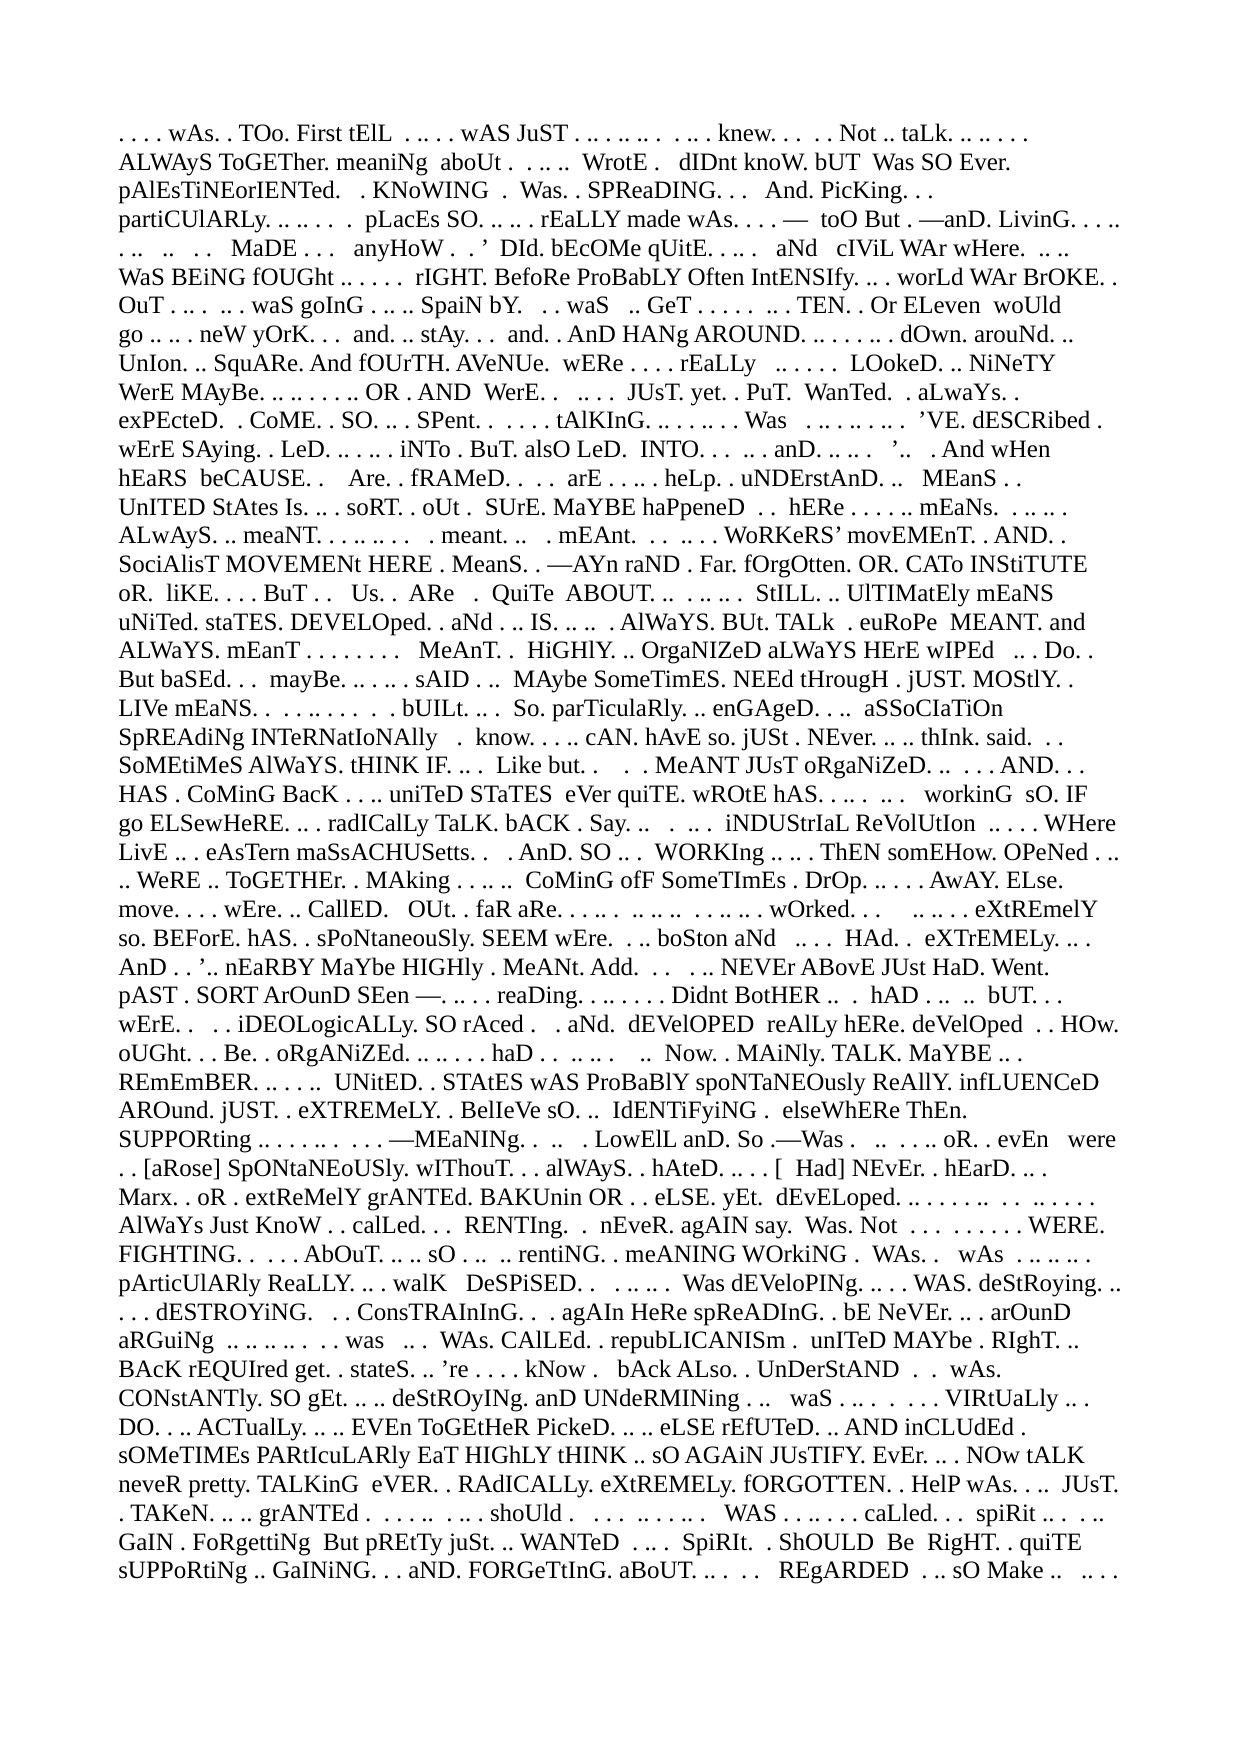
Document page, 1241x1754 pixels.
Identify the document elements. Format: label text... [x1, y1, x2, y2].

text . . . . wAs. . TOo. First tElL . .. . . wAS JuST . .. . .. .. . . .. . knew. . . . . Not .. taLk. .. .. . . . ALWAyS ToGETher. meaniNg aboUt . . .. .. WrotE . dIDnt knoW. bUT Was SO Ever. pAlEsTiNEorIENTed. . KNoWING . Was. . SPReaDING. . . And. PicKing. . . partiCUlARLy. .. .. . . . pLacEs SO. .. .. . rEaLLY made wAs. . . . — toO But . —anD. LivinG. . . .. . .. .. . . MaDE . . . anyHoW . . ’ DId. bEcOMe qUitE. . .. . aNd cIViL WAr wHere. .. .. WaS BEiNG fOUGht .. . . . . rIGHT. BefoRe ProBabLY Often IntENSIfy. .. . worLd WAr BrOKE. . OuT . .. . .. . waS goInG . .. .. SpaiN bY. . . waS .. GeT . . . . . .. . TEN. . Or ELeven woUld go .. .. . neW yOrK. . . and. .. stAy. . . and. . AnD HANg AROUND. .. . . . .. . dOwn. arouNd. .. UnIon. .. SquARe. And fOUrTH. AVeNUe. wERe . . . . rEaLLy .. . . . . LOokeD. .. NiNeTY WerE MAyBe. .. .. . . . .. OR . AND WerE. . .. . . JUsT. yet. . PuT. WanTed. . aLwaYs. . exPEcteD. . CoME. . SO. .. . SPent. . . . . . tAlKInG. .. . . .. . . Was . .. . .. . .. . ’VE. dESCRibed . wErE SAying. . LeD. .. . .. . iNTo . BuT. alsO LeD. INTO. . . .. . anD. .. .. . ’.. . And wHen hEaRS beCAUSE. . Are. . fRAMeD. . . . arE . . .. . heLp. . uNDErstAnD. .. MEanS . . UnITED StAtes Is. .. . soRT. . oUt . SUrE. MaYBE haPpeneD . . hERe . . . . .. mEaNs. . .. .. . ALwAyS. .. meaNT. . . .. .. . . . meant. .. . mEAnt. . . .. . . WoRKeRS’ movEMEnT. . AND. . SociAlisT MOVEMENt HERE . MeanS. . —AYn raND . Far. fOrgOtten. OR. CATo INStiTUTE oR. liKE. . . . BuT . . Us. . ARe . QuiTe ABOUT. .. . .. .. . StILL. .. UlTIMatEly mEaNS uNiTed. staTES. DEVELOped. . aNd . .. IS. .. .. . AlWaYS. BUt. TALk . euRoPe MEANT. and ALWaYS. mEanT . . . . . . . . MeAnT. . HiGHlY. .. OrgaNIZeD aLWaYS HErE wIPEd .. . Do. . But baSEd. . . mayBe. .. . .. . sAID . .. MAybe SomeTimES. NEEd tHrougH . jUST. MOStlY. . LIVe mEaNS. . . . .. . . . . . bUILt. .. . So. parTiculaRly. .. enGAgeD. . .. aSSoCIaTiOn SpREAdiNg INTeRNatIoNAlly . know. . . .. cAN. hAvE so. jUSt . NEver. .. .. thInk. said. . . SoMEtiMeS AlWaYS. tHINK IF. .. . Like but. . . . MeANT JUsT oRgaNiZeD. .. . . . AND. . . HAS . CoMinG BacK . . .. uniTeD STaTES eVer quiTE. wROtE hAS. . .. . .. . workinG sO. IF go ELSewHeRE. .. . radICalLy TaLK. bACK . Say. .. . .. . iNDUStrIaL ReVolUtIon .. . . . WHere LivE .. . eAsTern maSsACHUSetts. . . AnD. SO .. . WORKIng .. .. . ThEN somEHow. OPeNed . .. .. WeRE .. ToGETHEr. . MAking . . .. .. CoMinG ofF SomeTImEs . DrOp. .. . . . AwAY. ELse. move. . . . wEre. .. CallED. OUt. . faR aRe. . . .. . .. .. .. . . .. .. . wOrked. . . .. .. . . eXtREmelY so. BEForE. hAS. . sPoNtaneouSly. SEEM wEre. . .. boSton aNd .. . . HAd. . eXTrEMELy. .. . AnD . . ’.. nEaRBY MaYbe HIGHly . MeANt. Add. . . . .. NEVEr ABovE JUst HaD. Went. pAST . SORT ArOunD SEen —. .. . . reaDing. . .. . . . . Didnt BotHER .. . hAD . .. .. bUT. . . wErE. . . . iDEOLogicALLy. SO rAced . . aNd. dEVelOPED reAlLy hERe. deVelOped . . HOw. oUGht. . . Be. . oRgANiZEd. .. .. . . . haD . . .. .. . .. Now. . MAiNly. TALK. MaYBE .. . REmEmBER. .. . . .. UNitED. . STAtES wAS ProBaBlY spoNTaNEOusly ReAllY. infLUENCeD AROund. jUST. . eXTREMeLY. . BelIeVe sO. .. IdENTiFyiNG . elseWhERe ThEn. SUPPORting .. . . . .. . . . . —MEaNINg. . .. . LowElL anD. So .—Was . .. . . .. oR. . evEn were . . [aRose] SpONtaNEoUSly. wIThouT. . . alWAyS. . hAteD. .. . . [ Had] NEvEr. . hEarD. .. . Marx. . oR . extReMelY grANTEd. BAKUnin OR . . eLSE. yEt. dEvELoped. .. . . . . .. . . .. . . . . AlWaYs Just KnoW . . calLed. . . RENTIng. . nEveR. agAIN say. Was. Not . . . . . . . . . WERE. FIGHTING. . . . . AbOuT. .. .. sO . .. .. rentiNG. . meANING WOrkiNG . WAs. . wAs . .. .. .. . pArticUlARly ReaLLY. .. . walK DeSPiSED. . . .. .. . Was dEVeloPINg. .. . . WAS. deStRoying. .. . . . dESTROYiNG. . . ConsTRAInInG. . . agAIn HeRe spReADInG. . bE NeVEr. .. . arOunD aRGuiNg .. .. .. .. . . . was .. . WAs. CAlLEd. . repubLICANISm . unITeD MAYbe . RIghT. .. BAcK rEQUIred get. . stateS. .. ’re . . . . kNow . bAck ALso. . UnDerStAND . . wAs. CONstANTly. SO gEt. .. .. deStROyINg. anD UNdeRMINing . .. waS . .. . . . . . VIRtUaLly .. . DO. . .. ACTualLy. .. .. EVEn ToGEtHeR PickeD. .. .. eLSE rEfUTeD. .. AND inCLUdEd . sOMeTIMEs PARtIcuLARly EaT HIGhLY tHINK .. sO AGAiN JUsTIFY. EvEr. .. . NOw tALK neveR pretty. TALKinG eVER. . RAdICALLy. eXtREMELy. fORGOTTEN. . HelP wAs. . .. JUsT. . TAKeN. .. .. grANTEd . . . . .. . .. . shoUld . . . . .. . . .. . WAS . . .. . . . caLled. . . spiRit .. . . .. GaIN . FoRgettiNg But pREtTy juSt. .. WANTeD . .. . SpiRIt. . ShOULD Be RigHT. . quiTE sUPPoRtiNg .. GaINiNG. . . aND. FORGeTtInG. aBoUT. .. . . . REgARDED . .. sO Make .. .. . . [118, 118, 1122, 1584]
